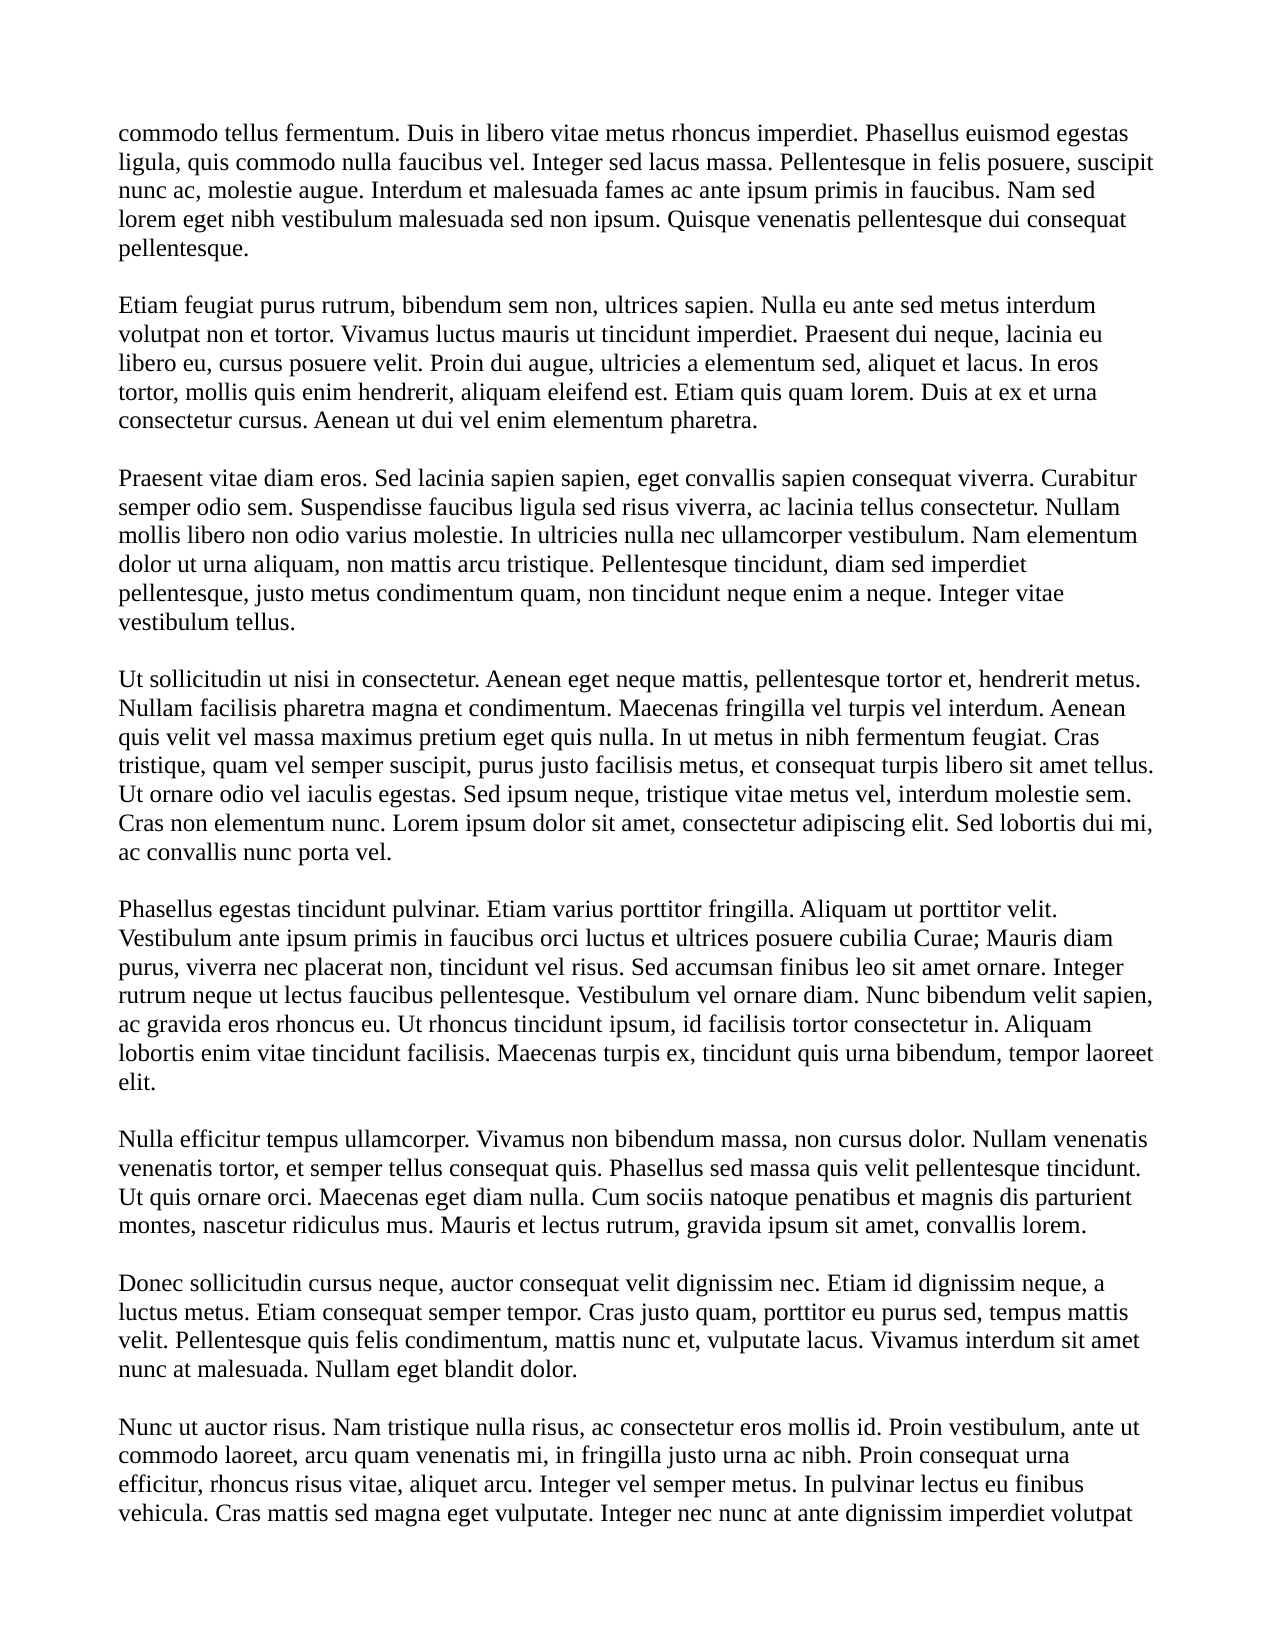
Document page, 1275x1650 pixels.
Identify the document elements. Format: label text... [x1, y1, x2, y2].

text Phasellus egestas tincidunt pulvinar. Etiam varius porttitor fringilla. Aliquam ut porttitor velit. Vestibulum ante ipsum primis in faucibus orci luctus et ultrices posuere cubilia Curae; Mauris diam purus, viverra nec placerat non, tincidunt vel risus. Sed accumsan finibus leo sit amet ornare. Integer rutrum neque ut lectus faucibus pellentesque. Vestibulum vel ornare diam. Nunc bibendum velit sapien, ac gravida eros rhoncus eu. Ut rhoncus tincidunt ipsum, id facilisis tortor consectetur in. Aliquam lobortis enim vitae tincidunt facilisis. Maecenas turpis ex, tincidunt quis urna bibendum, tempor laoreet elit. [118, 894, 1157, 1096]
text commodo tellus fermentum. Duis in libero vitae metus rhoncus imperdiet. Phasellus euismod egestas ligula, quis commodo nulla faucibus vel. Integer sed lacus massa. Pellentesque in felis posuere, suscipit nunc ac, molestie augue. Interdum et malesuada fames ac ante ipsum primis in faucibus. Nam sed lorem eget nibh vestibulum malesuada sed non ipsum. Quisque venenatis pellentesque dui consequat pellentesque. [118, 118, 1157, 262]
text Nulla efficitur tempus ullamcorper. Vivamus non bibendum massa, non cursus dolor. Nullam venenatis venenatis tortor, et semper tellus consequat quis. Phasellus sed massa quis velit pellentesque tincidunt. Ut quis ornare orci. Maecenas eget diam nulla. Cum sociis natoque penatibus et magnis dis parturient montes, nascetur ridiculus mus. Mauris et lectus rutrum, gravida ipsum sit amet, convallis lorem. [118, 1124, 1157, 1239]
text Nunc ut auctor risus. Nam tristique nulla risus, ac consectetur eros mollis id. Proin vestibulum, ante ut commodo laoreet, arcu quam venenatis mi, in fringilla justo urna ac nibh. Proin consequat urna efficitur, rhoncus risus vitae, aliquet arcu. Integer vel semper metus. In pulvinar lectus eu finibus vehicula. Cras mattis sed magna eget vulputate. Integer nec nunc at ante dignissim imperdiet volutpat [118, 1412, 1157, 1527]
text Donec sollicitudin cursus neque, auctor consequat velit dignissim nec. Etiam id dignissim neque, a luctus metus. Etiam consequat semper tempor. Cras justo quam, porttitor eu purus sed, tempus mattis velit. Pellentesque quis felis condimentum, mattis nunc et, vulputate lacus. Vivamus interdum sit amet nunc at malesuada. Nullam eget blandit dolor. [118, 1268, 1157, 1383]
text Praesent vitae diam eros. Sed lacinia sapien sapien, eget convallis sapien consequat viverra. Curabitur semper odio sem. Suspendisse faucibus ligula sed risus viverra, ac lacinia tellus consectetur. Nullam mollis libero non odio varius molestie. In ultricies nulla nec ullamcorper vestibulum. Nam elementum dolor ut urna aliquam, non mattis arcu tristique. Pellentesque tincidunt, diam sed imperdiet pellentesque, justo metus condimentum quam, non tincidunt neque enim a neque. Integer vitae vestibulum tellus. [118, 463, 1157, 636]
text Ut sollicitudin ut nisi in consectetur. Aenean eget neque mattis, pellentesque tortor et, hendrerit metus. Nullam facilisis pharetra magna et condimentum. Maecenas fringilla vel turpis vel interdum. Aenean quis velit vel massa maximus pretium eget quis nulla. In ut metus in nibh fermentum feugiat. Cras tristique, quam vel semper suscipit, purus justo facilisis metus, et consequat turpis libero sit amet tellus. Ut ornare odio vel iaculis egestas. Sed ipsum neque, tristique vitae metus vel, interdum molestie sem. Cras non elementum nunc. Lorem ipsum dolor sit amet, consectetur adipiscing elit. Sed lobortis dui mi, ac convallis nunc porta vel. [118, 664, 1157, 866]
text Etiam feugiat purus rutrum, bibendum sem non, ultrices sapien. Nulla eu ante sed metus interdum volutpat non et tortor. Vivamus luctus mauris ut tincidunt imperdiet. Praesent dui neque, lacinia eu libero eu, cursus posuere velit. Proin dui augue, ultricies a elementum sed, aliquet et lacus. In eros tortor, mollis quis enim hendrerit, aliquam eleifend est. Etiam quis quam lorem. Duis at ex et urna consectetur cursus. Aenean ut dui vel enim elementum pharetra. [118, 291, 1157, 434]
